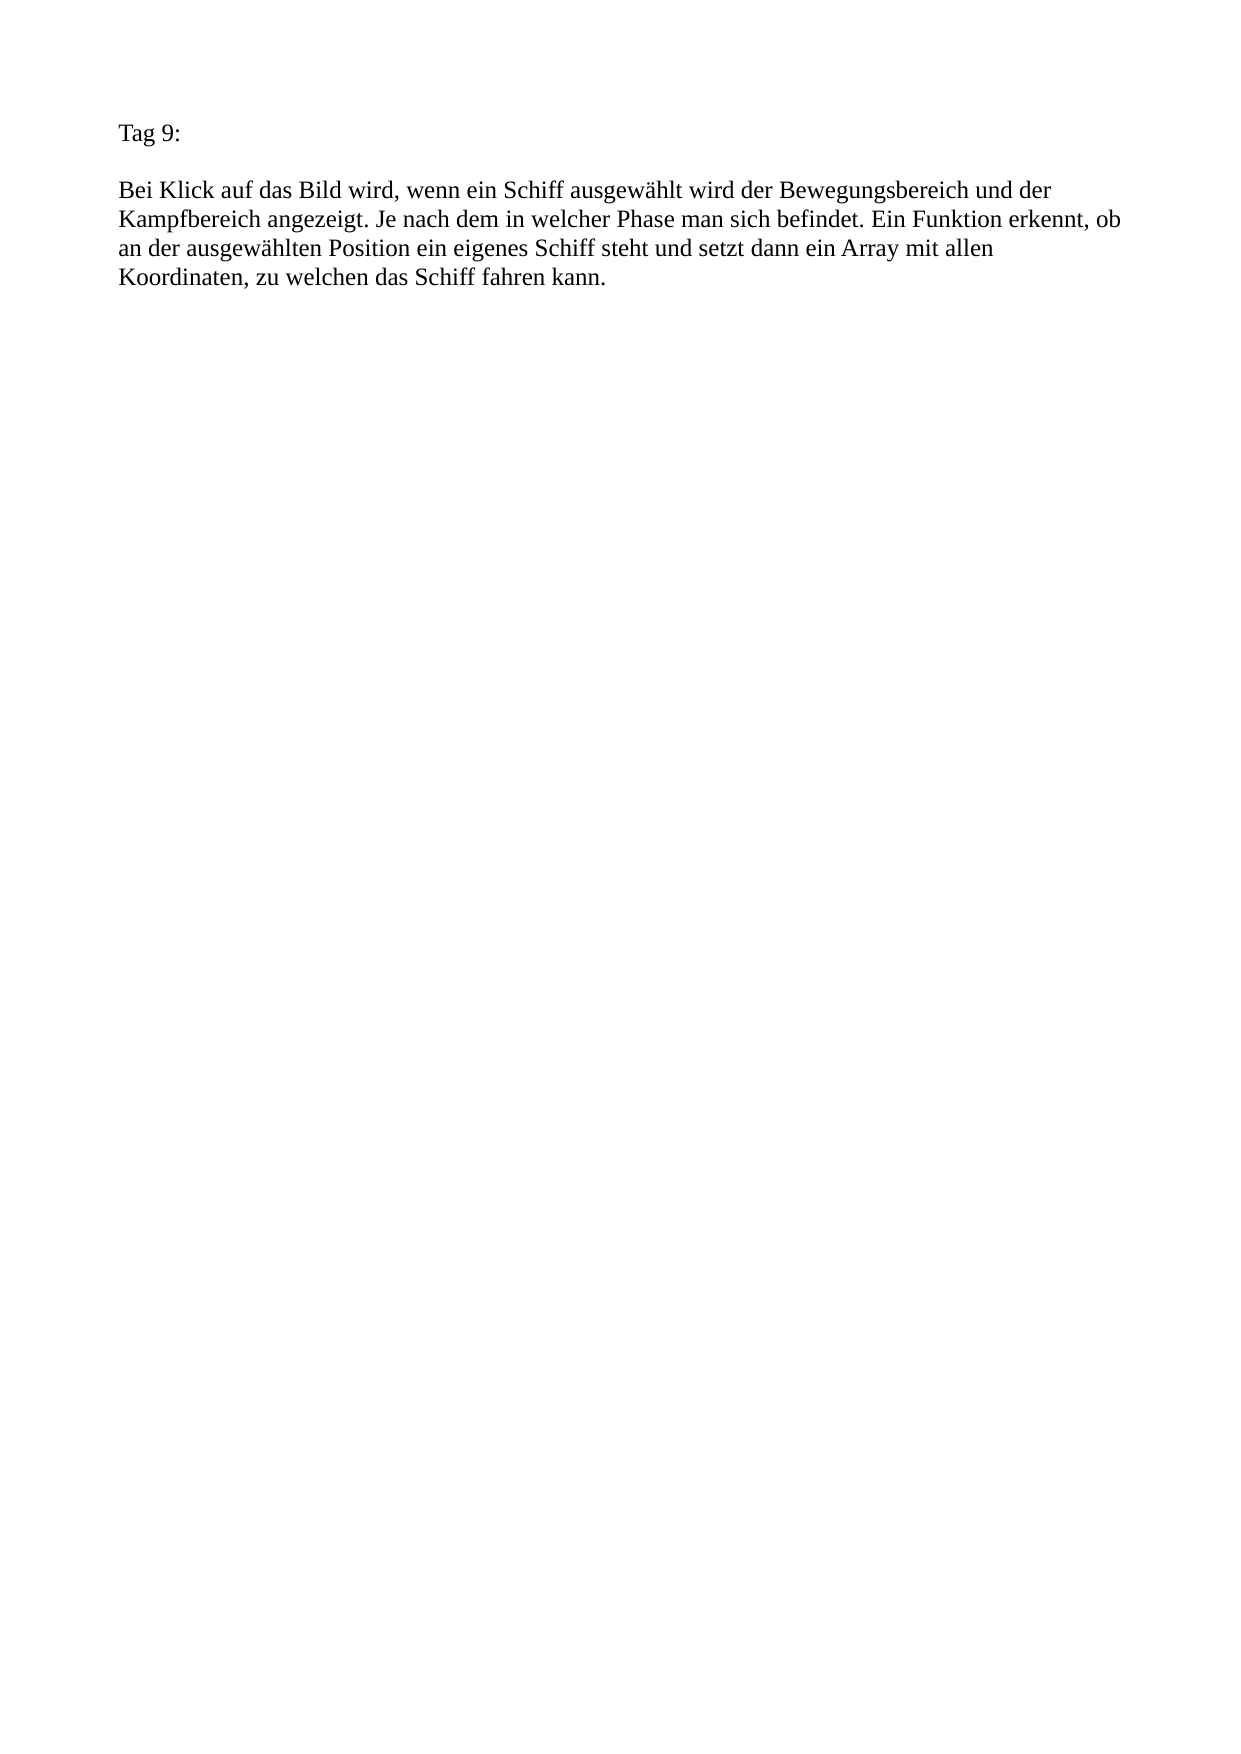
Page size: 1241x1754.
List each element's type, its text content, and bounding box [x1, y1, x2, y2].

text Bei Klick auf das Bild wird, wenn ein Schiff ausgewählt wird der Bewegungsbereich und der Kampfbereich angezeigt. Je nach dem in welcher Phase man sich befindet. Ein Funktion erkennt, ob an der ausgewählten Position ein eigenes Schiff steht und setzt dann ein Array mit allen Koordinaten, zu welchen das Schiff fahren kann. [118, 176, 1122, 291]
text Tag 9: [118, 118, 1122, 147]
